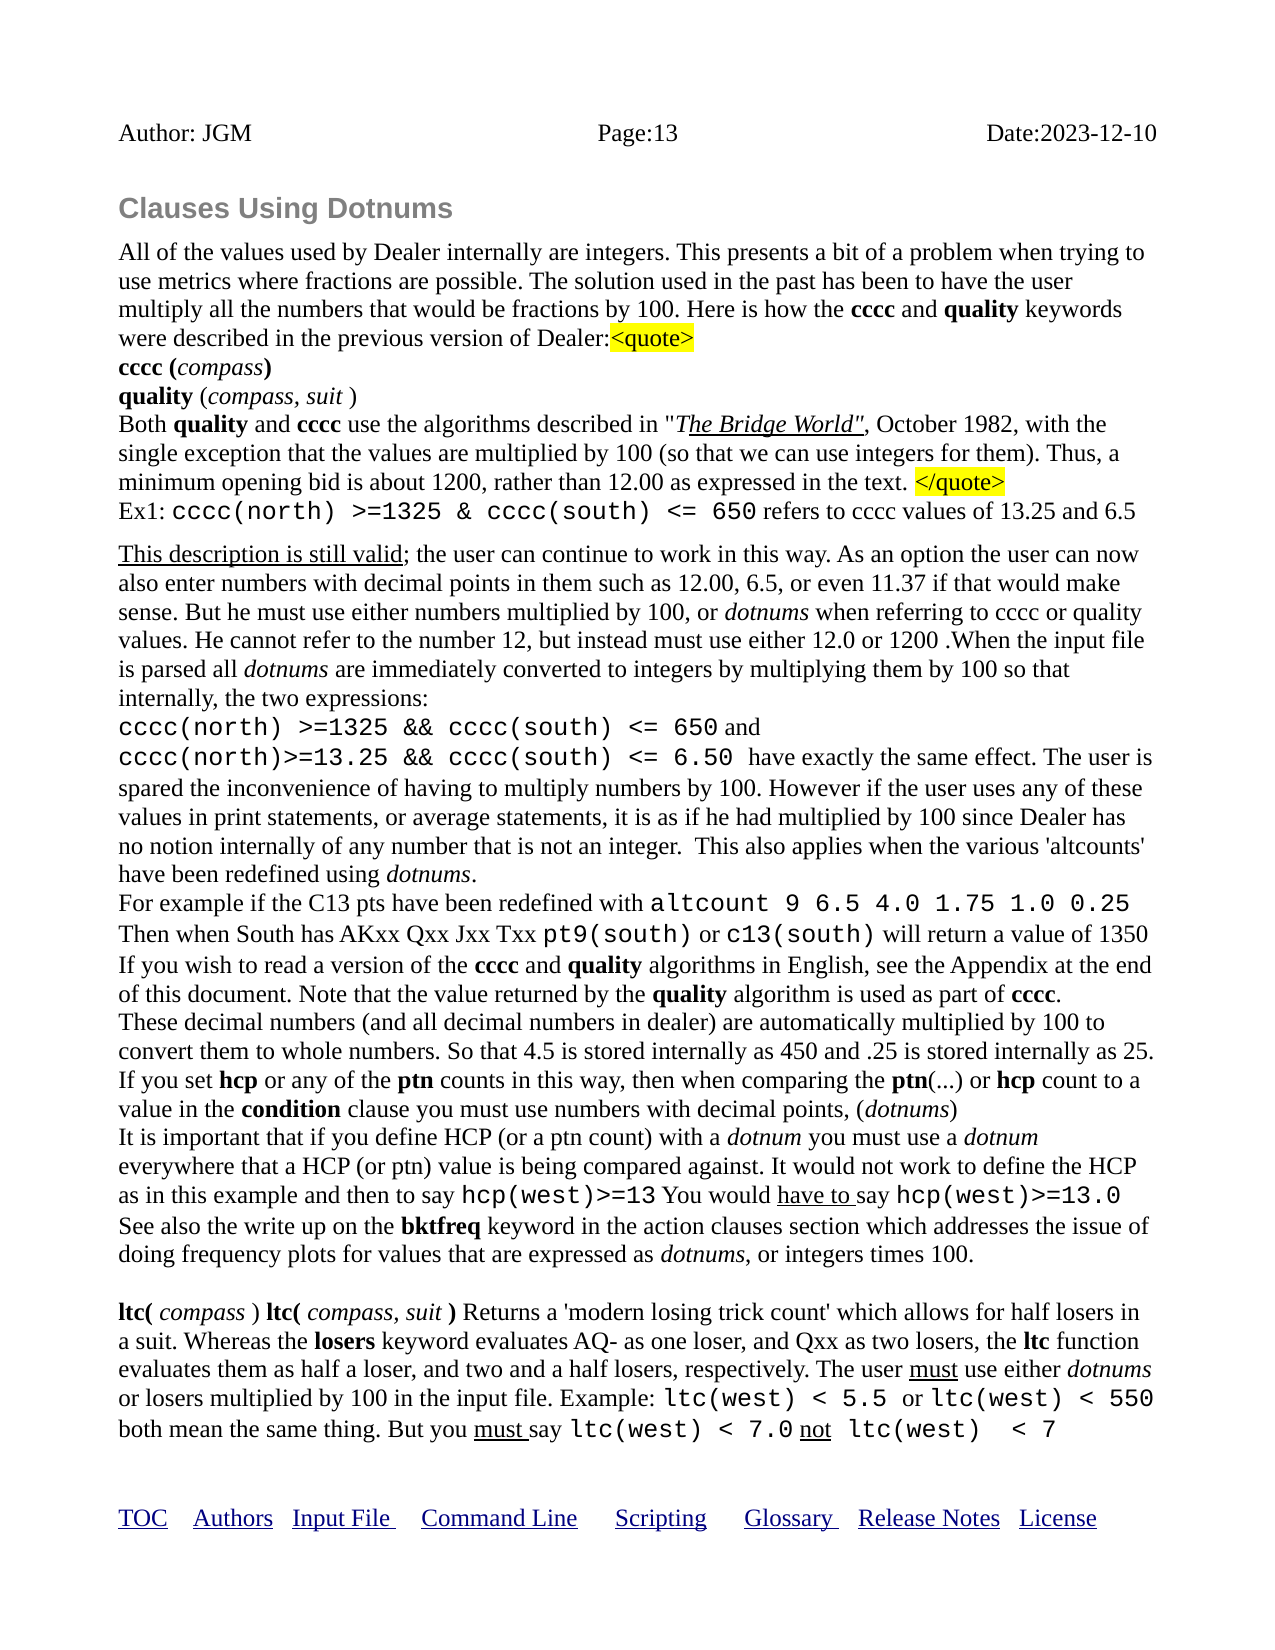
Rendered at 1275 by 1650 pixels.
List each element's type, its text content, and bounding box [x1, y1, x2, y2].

text It is important that if you define HCP (or a ptn count) with a dotnum you must use a dotnum everywhere that a HCP (or ptn) value is being compared against. It would not work to define the HCP as in this example and then to say hcp(west)>=13 You would have to say hcp(west)>=13.0 [118, 1122, 1157, 1211]
text These decimal numbers (and all decimal numbers in dealer) are automatically multiplied by 100 to convert them to whole numbers. So that 4.5 is stored internally as 450 and .25 is stored internally as 25. If you set hcp or any of the ptn counts in this way, then when comparing the ptn(...) or hcp count to a value in the condition clause you must use numbers with decimal points, (dotnums) [118, 1007, 1157, 1122]
text cccc(north) >=1325 && cccc(south) <= 650 and [118, 712, 1157, 742]
text Then when South has AKxx Qxx Jxx Txx pt9(south) or c13(south) will return a value of 1350 If you wish to read a version of the cccc and quality algorithms in English, see the Appendix at the end of this document. Note that the value returned by the quality algorithm is used as part of cccc. [118, 919, 1157, 1007]
text quality (compass, suit ) Both quality and cccc use the algorithms described in "The Bridge World", October 1982, with the single exception that the values are multiplied by 100 (so that we can use integers for them). Thus, a minimum opening bid is about 1200, rather than 12.00 as expressed in the text. </quote> [118, 381, 1157, 496]
text cccc (compass) [118, 352, 1157, 381]
text For example if the C13 pts have been redefined with altcount 9 6.5 4.0 1.75 1.0 0.25 [118, 888, 1157, 919]
text cccc(north)>=13.25 && cccc(south) <= 6.50 have exactly the same effect. The user is spared the inconvenience of having to multiply numbers by 100. However if the user uses any of these values in print statements, or average statements, it is as if he had multiplied by 100 since Dealer has no notion internally of any number that is not an integer. This also applies when the various 'altcounts' have been redefined using dotnums. [118, 742, 1157, 888]
text ltc( compass ) ltc( compass, suit ) Returns a 'modern losing trick count' which allows for half losers in a suit. Whereas the losers keyword evaluates AQ- as one loser, and Qxx as two losers, the ltc function evaluates them as half a loser, and two and a half losers, respectively. The user must use either dotnums or losers multiplied by 100 in the input file. Example: ltc(west) < 5.5 or ltc(west) < 550 both mean the same thing. But you must say ltc(west) < 7.0 not ltc(west) < 7 [118, 1297, 1157, 1445]
text Ex1: cccc(north) >=1325 & cccc(south) <= 650 refers to cccc values of 13.25 and 6.5 [118, 496, 1157, 527]
text All of the values used by Dealer internally are integers. This presents a bit of a problem when trying to use metrics where fractions are possible. The solution used in the past has been to have the user multiply all the numbers that would be fractions by 100. Here is how the cccc and quality keywords were described in the previous version of Dealer:<quote> [118, 237, 1157, 352]
subtitle Clauses Using Dotnums [118, 191, 1157, 224]
text See also the write up on the bktfreq keyword in the action clauses section which addresses the issue of doing frequency plots for values that are expressed as dotnums, or integers times 100. [118, 1211, 1157, 1268]
text This description is still valid; the user can continue to work in this way. As an option the user can now also enter numbers with decimal points in them such as 12.00, 6.5, or even 11.37 if that would make sense. But he must use either numbers multiplied by 100, or dotnums when referring to cccc or quality values. He cannot refer to the number 12, but instead must use either 12.0 or 1200 .When the input file is parsed all dotnums are immediately converted to integers by multiplying them by 100 so that internally, the two expressions: [118, 539, 1157, 712]
